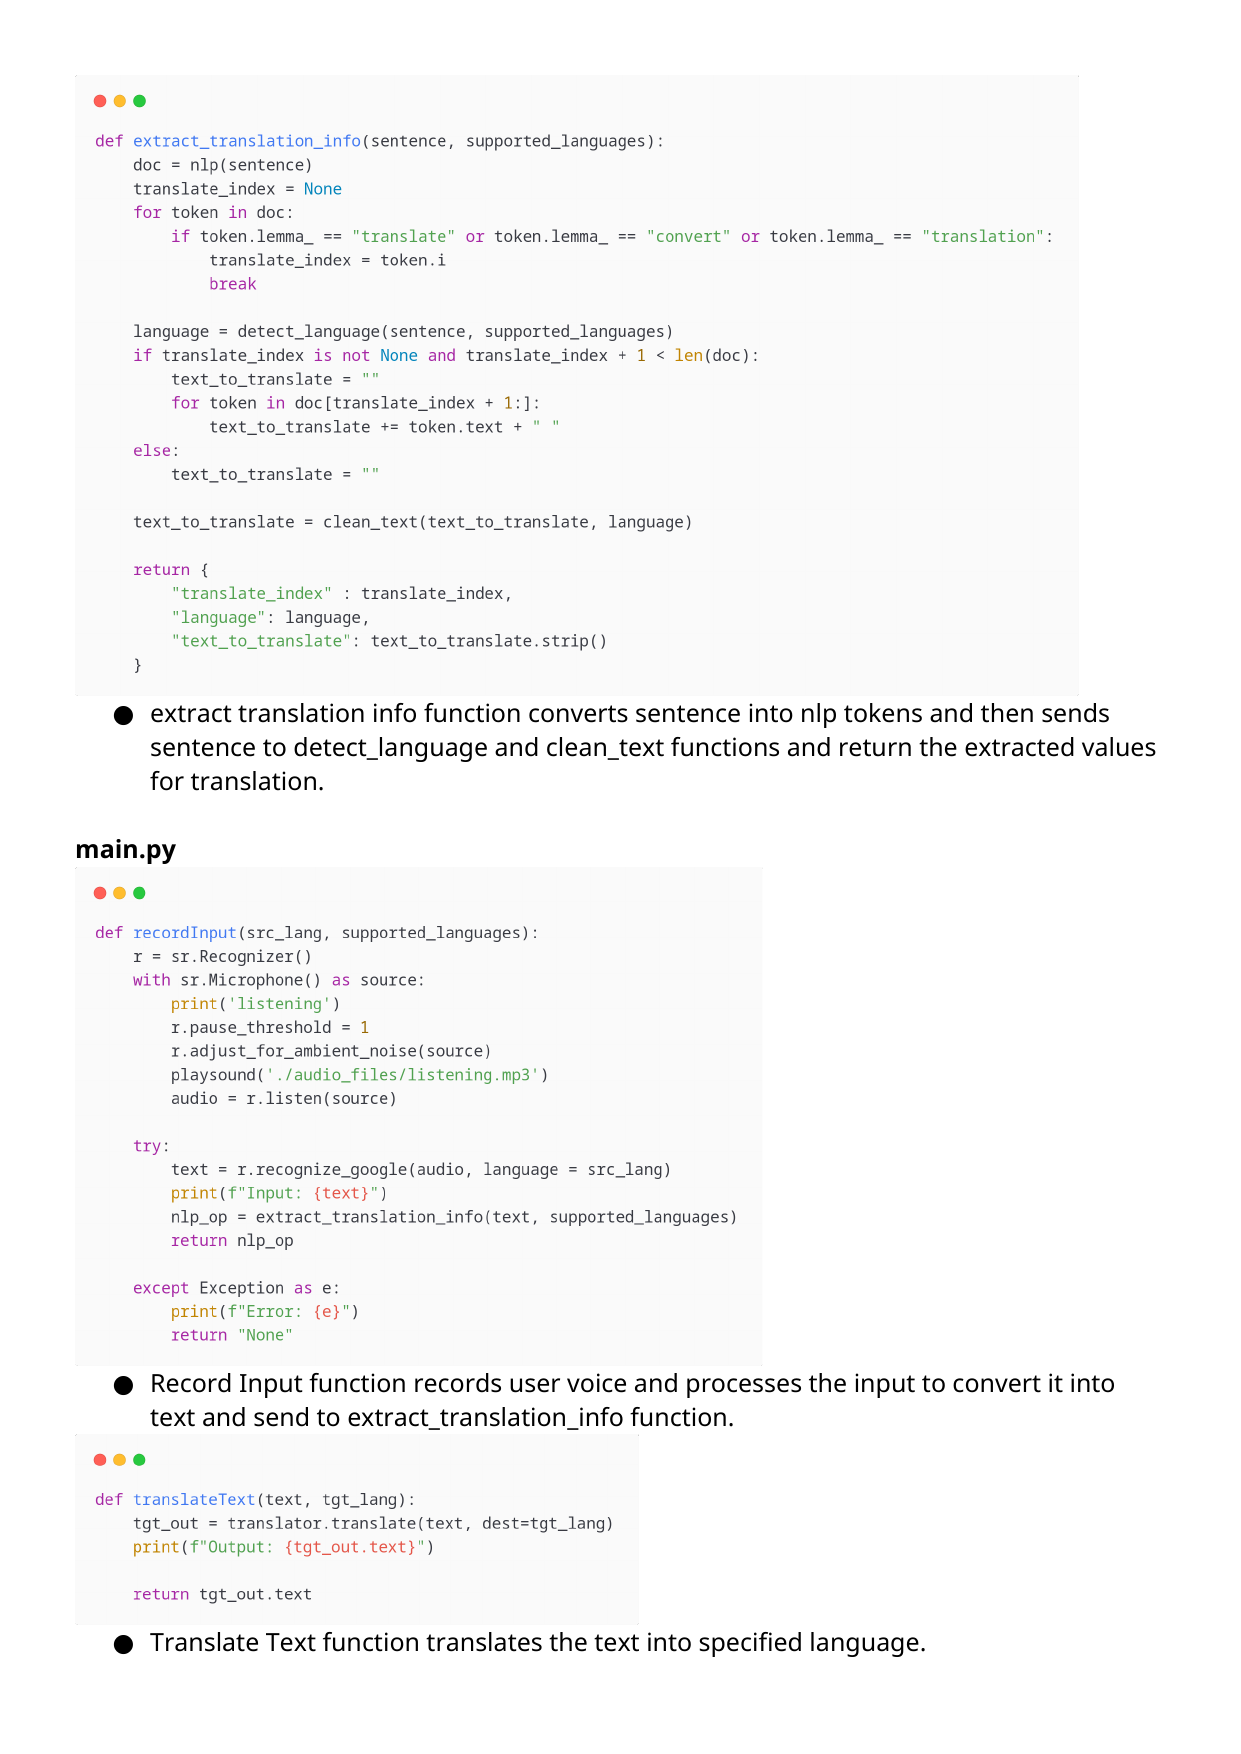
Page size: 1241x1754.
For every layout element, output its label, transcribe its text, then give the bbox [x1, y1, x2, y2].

list extract translation info function converts sentence into nlp tokens and then sends sentence to detect_language and clean_text functions and return the extracted values for translation. [112, 696, 1165, 798]
list Translate Text function translates the text into specified language. [112, 1624, 1165, 1659]
text main.py [75, 832, 1165, 866]
list Record Input function records user voice and processes the input to convert it into text and send to extract_translation_info function. [112, 1366, 1165, 1434]
